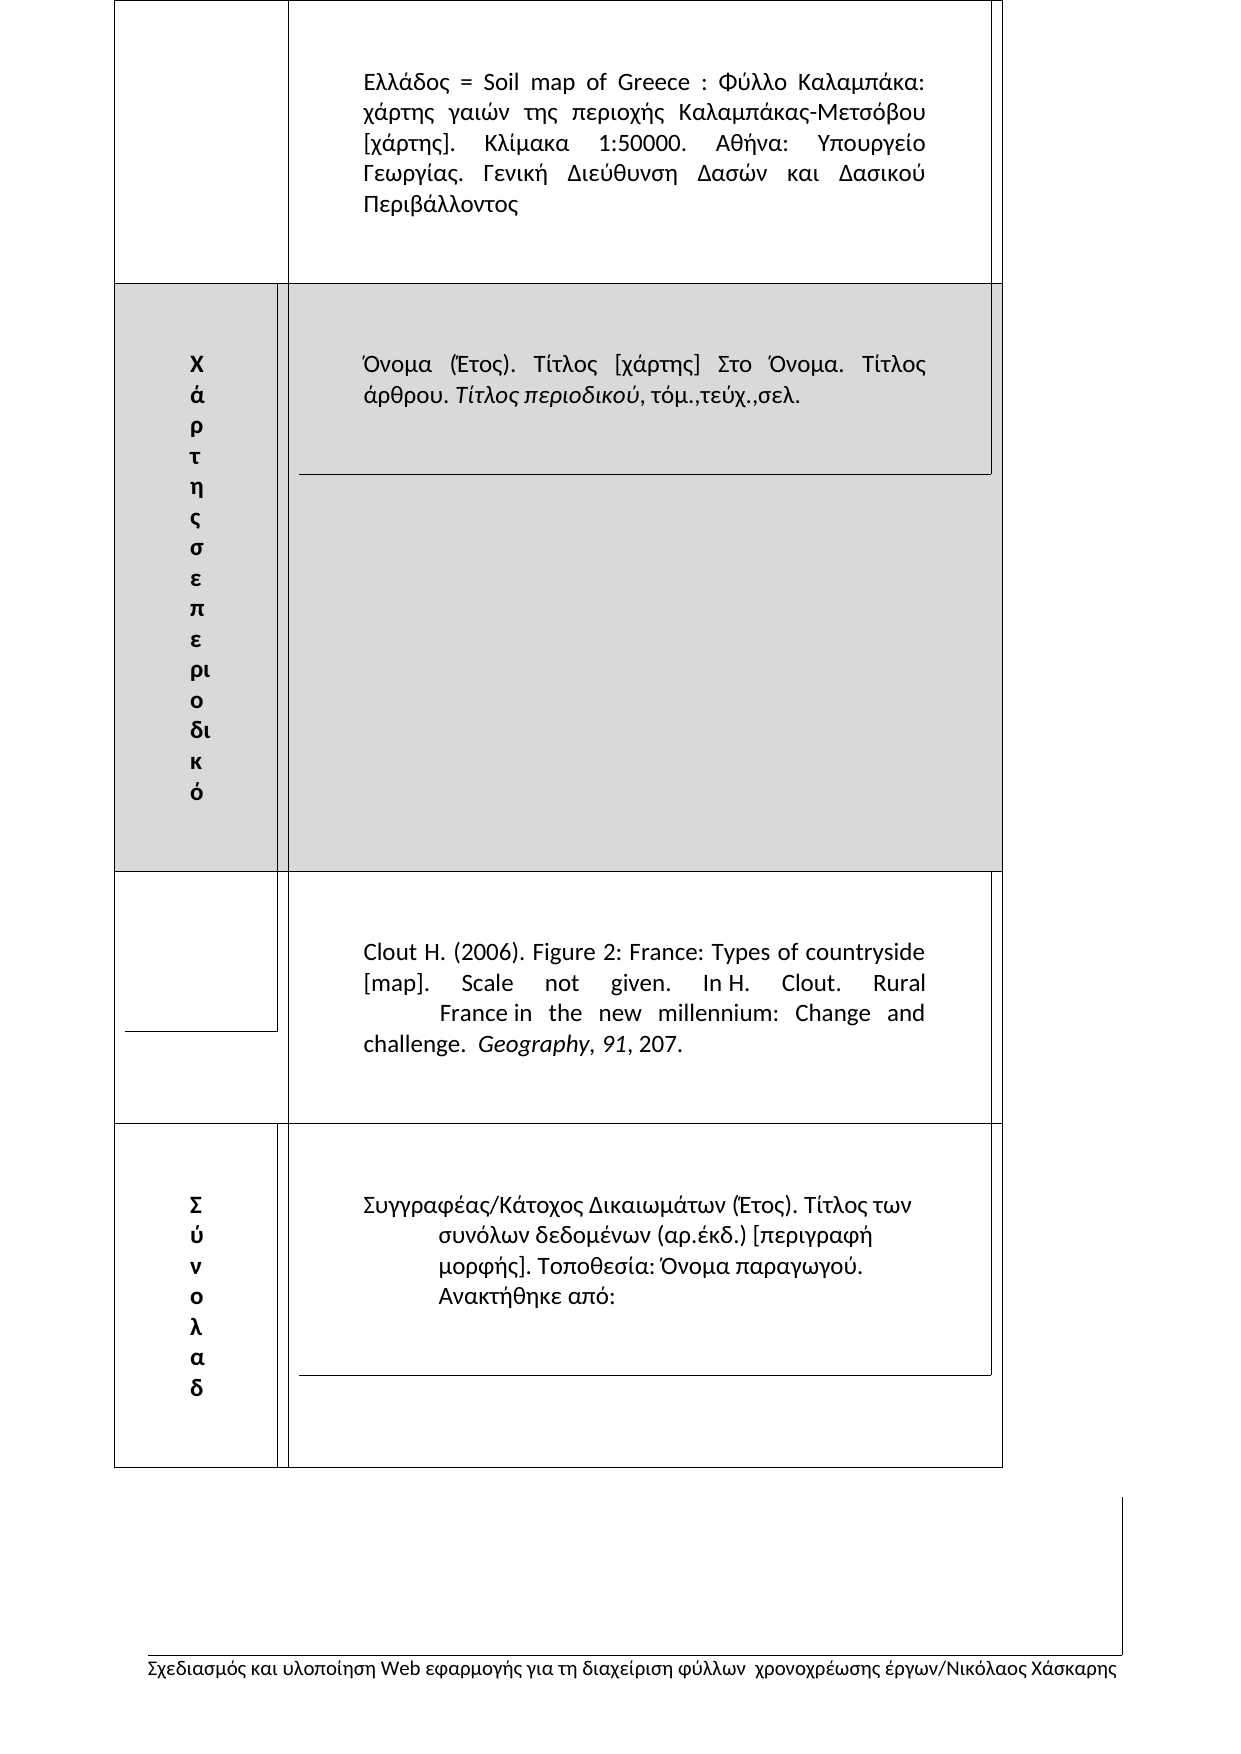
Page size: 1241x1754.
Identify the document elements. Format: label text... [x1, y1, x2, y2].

table_cell [115, 872, 288, 1123]
table_cell [115, 1, 288, 283]
table_cell Σύνολα δ [115, 1124, 277, 1467]
table_cell Όνομα (Έτος). Τίτλος [χάρτης] Στο Όνομα. Τίτλος άρθρου. Τίτλος περιοδικού, τόμ.,τεύχ.,σελ. [289, 284, 1002, 871]
table_cell Συγγραφέας/Κάτοχος Δικαιωμάτων (Έτος). Τίτλος των συνόλων δεδομένων (αρ.έκδ.) [περιγραφή μορφής]. Τοποθεσία: Όνομα παραγωγού. Ανακτήθηκε από: [289, 1124, 1002, 1467]
table_cell Ελλάδος = Soil map of Greece : Φύλλο Καλαμπάκα: χάρτης γαιών της περιοχής Καλαμπάκας-Μετσόβου [χάρτης]. Κλίμακα 1:50000. Αθήνα: Υπουργείο Γεωργίας. Γενική Διεύθυνση Δασών και Δασικού Περιβάλλοντος [289, 1, 991, 283]
table_cell Clout H. (2006). Figure 2: France: Types of countryside [map]. Scale not given. In H. Clout. Rural France in the new millennium: Change and challenge. Geography, 91, 207. [289, 872, 991, 1123]
table_cell [278, 284, 288, 871]
table_cell Χάρτης σε περιοδικό [115, 284, 277, 871]
table_cell [278, 1124, 288, 1467]
